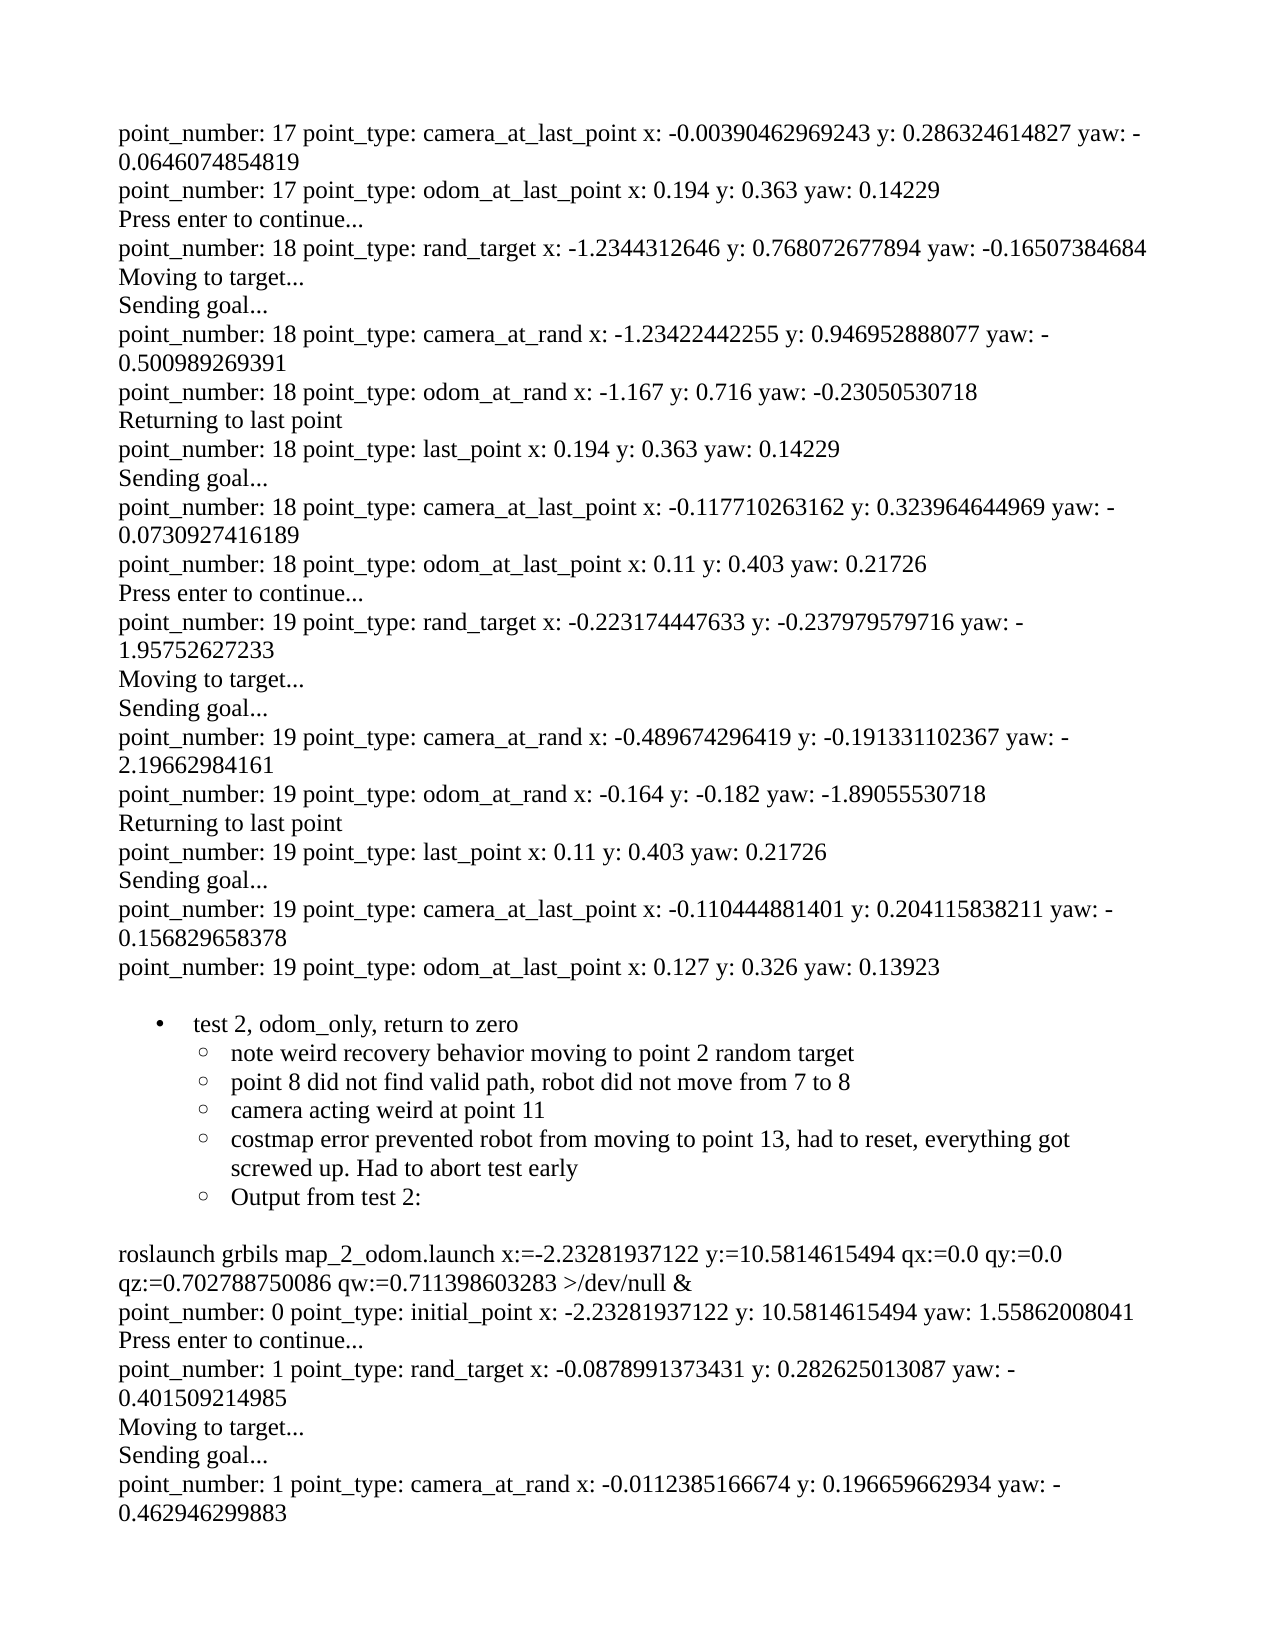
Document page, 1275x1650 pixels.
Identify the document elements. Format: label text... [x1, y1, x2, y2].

text Press enter to continue... [118, 1326, 1157, 1354]
text point_number: 18 point_type: odom_at_last_point x: 0.11 y: 0.403 yaw: 0.21726 [118, 549, 1157, 578]
text point_number: 17 point_type: camera_at_last_point x: -0.00390462969243 y: 0.286324614827 yaw: -0.0646074854819 [118, 118, 1157, 176]
text point_number: 18 point_type: odom_at_rand x: -1.167 y: 0.716 yaw: -0.23050530718 [118, 377, 1157, 406]
text Moving to target... [118, 262, 1157, 291]
text roslaunch grbils map_2_odom.launch x:=-2.23281937122 y:=10.5814615494 qx:=0.0 qy:=0.0 qz:=0.702788750086 qw:=0.711398603283 >/dev/null & [118, 1239, 1157, 1297]
list test 2, odom_only, return to zero [156, 1009, 1157, 1038]
text point_number: 19 point_type: odom_at_last_point x: 0.127 y: 0.326 yaw: 0.13923 [118, 952, 1157, 981]
text Sending goal... [118, 866, 1157, 894]
text Moving to target... [118, 664, 1157, 693]
text point_number: 17 point_type: odom_at_last_point x: 0.194 y: 0.363 yaw: 0.14229 [118, 176, 1157, 204]
text Sending goal... [118, 693, 1157, 722]
text Sending goal... [118, 463, 1157, 492]
text point_number: 18 point_type: rand_target x: -1.2344312646 y: 0.768072677894 yaw: -0.16507384684 [118, 233, 1157, 262]
list costmap error prevented robot from moving to point 13, had to reset, everything got screwed up. Had to abort test early [193, 1124, 1157, 1182]
text point_number: 0 point_type: initial_point x: -2.23281937122 y: 10.5814615494 yaw: 1.55862008041 [118, 1297, 1157, 1326]
list note weird recovery behavior moving to point 2 random target [193, 1038, 1157, 1067]
text point_number: 19 point_type: camera_at_rand x: -0.489674296419 y: -0.191331102367 yaw: -2.19662984161 [118, 722, 1157, 779]
list camera acting weird at point 11 [193, 1096, 1157, 1124]
list point 8 did not find valid path, robot did not move from 7 to 8 [193, 1067, 1157, 1096]
text point_number: 19 point_type: odom_at_rand x: -0.164 y: -0.182 yaw: -1.89055530718 [118, 779, 1157, 808]
text Sending goal... [118, 291, 1157, 319]
text point_number: 1 point_type: rand_target x: -0.0878991373431 y: 0.282625013087 yaw: -0.401509214985 [118, 1354, 1157, 1412]
text Press enter to continue... [118, 204, 1157, 233]
text Press enter to continue... [118, 578, 1157, 607]
text point_number: 18 point_type: last_point x: 0.194 y: 0.363 yaw: 0.14229 [118, 434, 1157, 463]
text point_number: 18 point_type: camera_at_last_point x: -0.117710263162 y: 0.323964644969 yaw: -0.0730927416189 [118, 492, 1157, 549]
text Moving to target... [118, 1412, 1157, 1441]
text point_number: 19 point_type: last_point x: 0.11 y: 0.403 yaw: 0.21726 [118, 837, 1157, 866]
text point_number: 18 point_type: camera_at_rand x: -1.23422442255 y: 0.946952888077 yaw: -0.500989269391 [118, 319, 1157, 377]
text Returning to last point [118, 406, 1157, 434]
text point_number: 19 point_type: rand_target x: -0.223174447633 y: -0.237979579716 yaw: -1.95752627233 [118, 607, 1157, 664]
list Output from test 2: [193, 1182, 1157, 1211]
text Returning to last point [118, 808, 1157, 837]
text Sending goal... [118, 1441, 1157, 1469]
text point_number: 19 point_type: camera_at_last_point x: -0.110444881401 y: 0.204115838211 yaw: -0.156829658378 [118, 894, 1157, 952]
text point_number: 1 point_type: camera_at_rand x: -0.0112385166674 y: 0.196659662934 yaw: -0.462946299883 [118, 1469, 1157, 1527]
